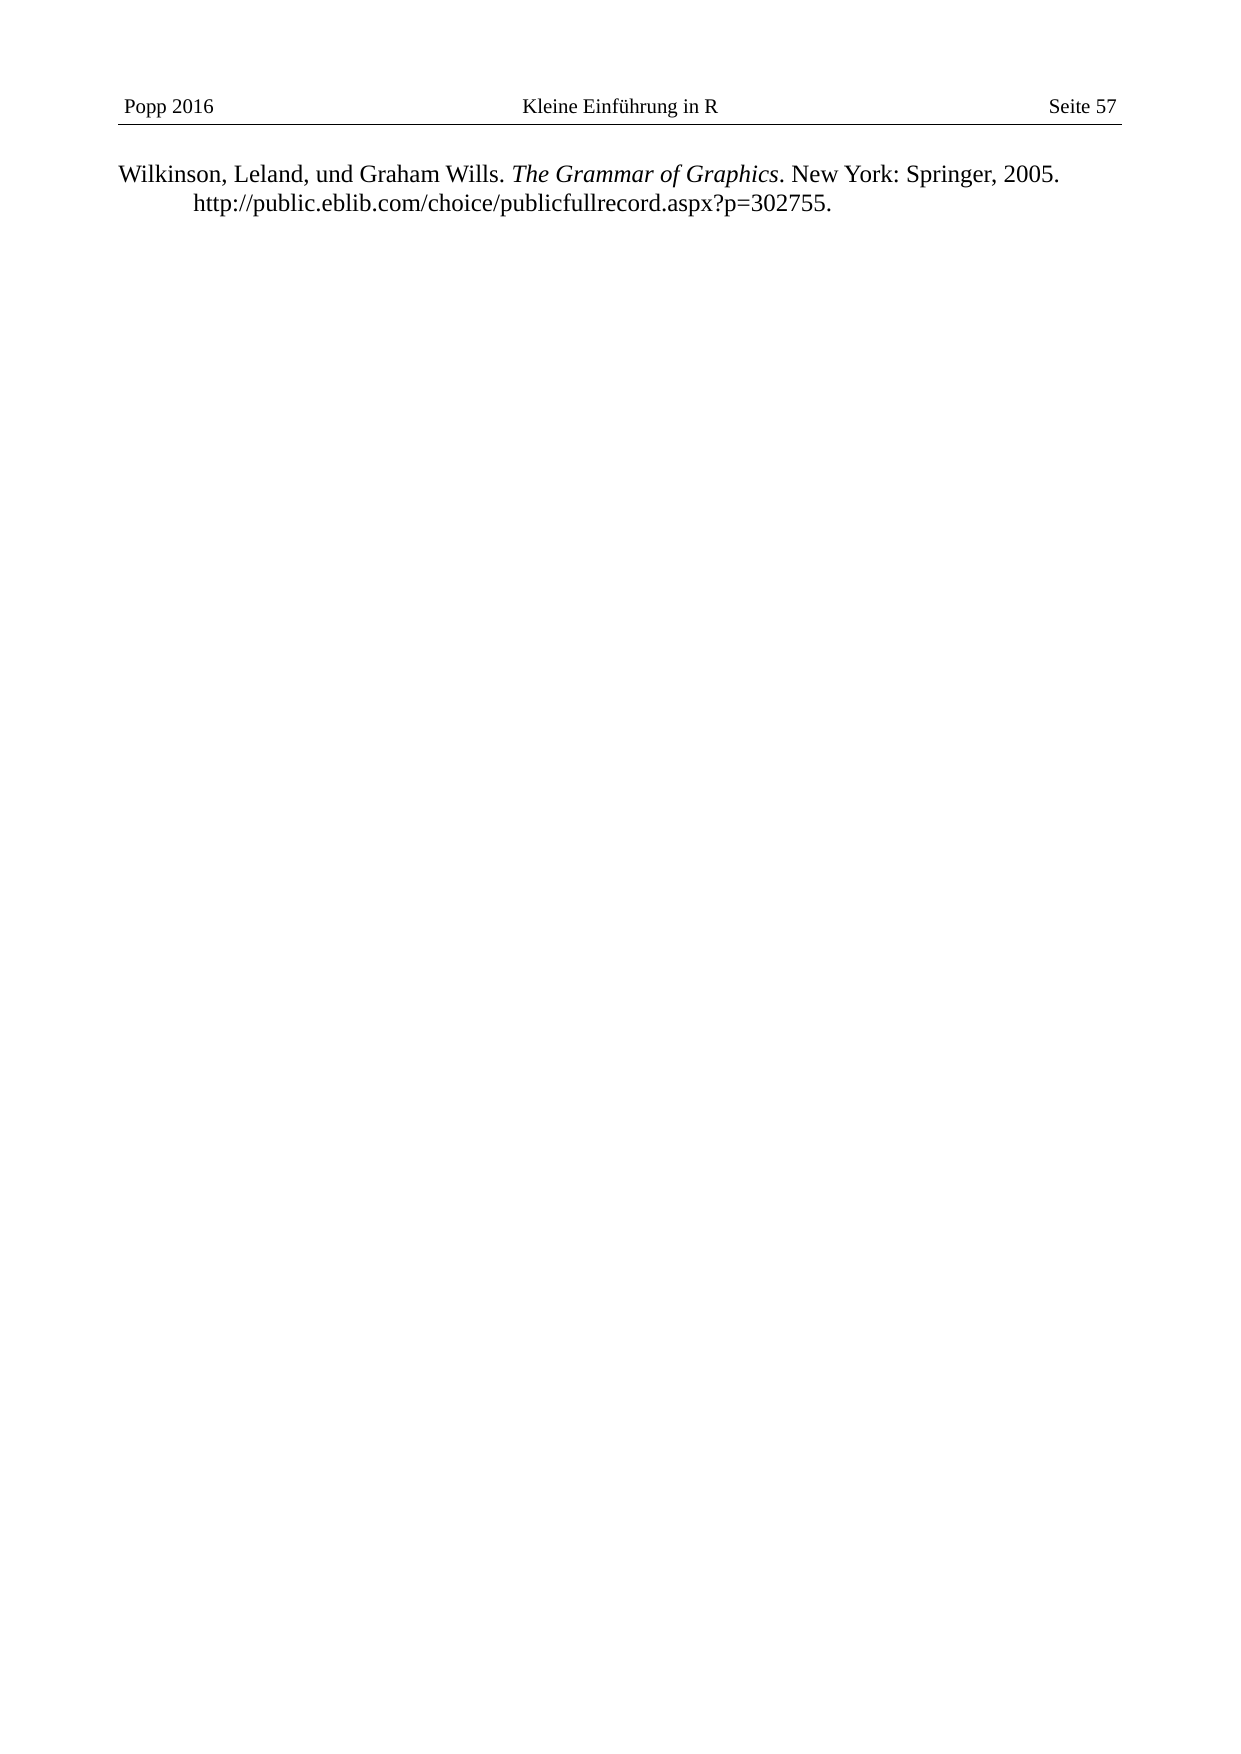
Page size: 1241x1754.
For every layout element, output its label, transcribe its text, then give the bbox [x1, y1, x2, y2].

text Wilkinson, Leland, und Graham Wills. The Grammar of Graphics. New York: Springer, 2005. http://public.eblib.com/choice/publicfullrecord.aspx?p=302755. [118, 159, 1122, 217]
